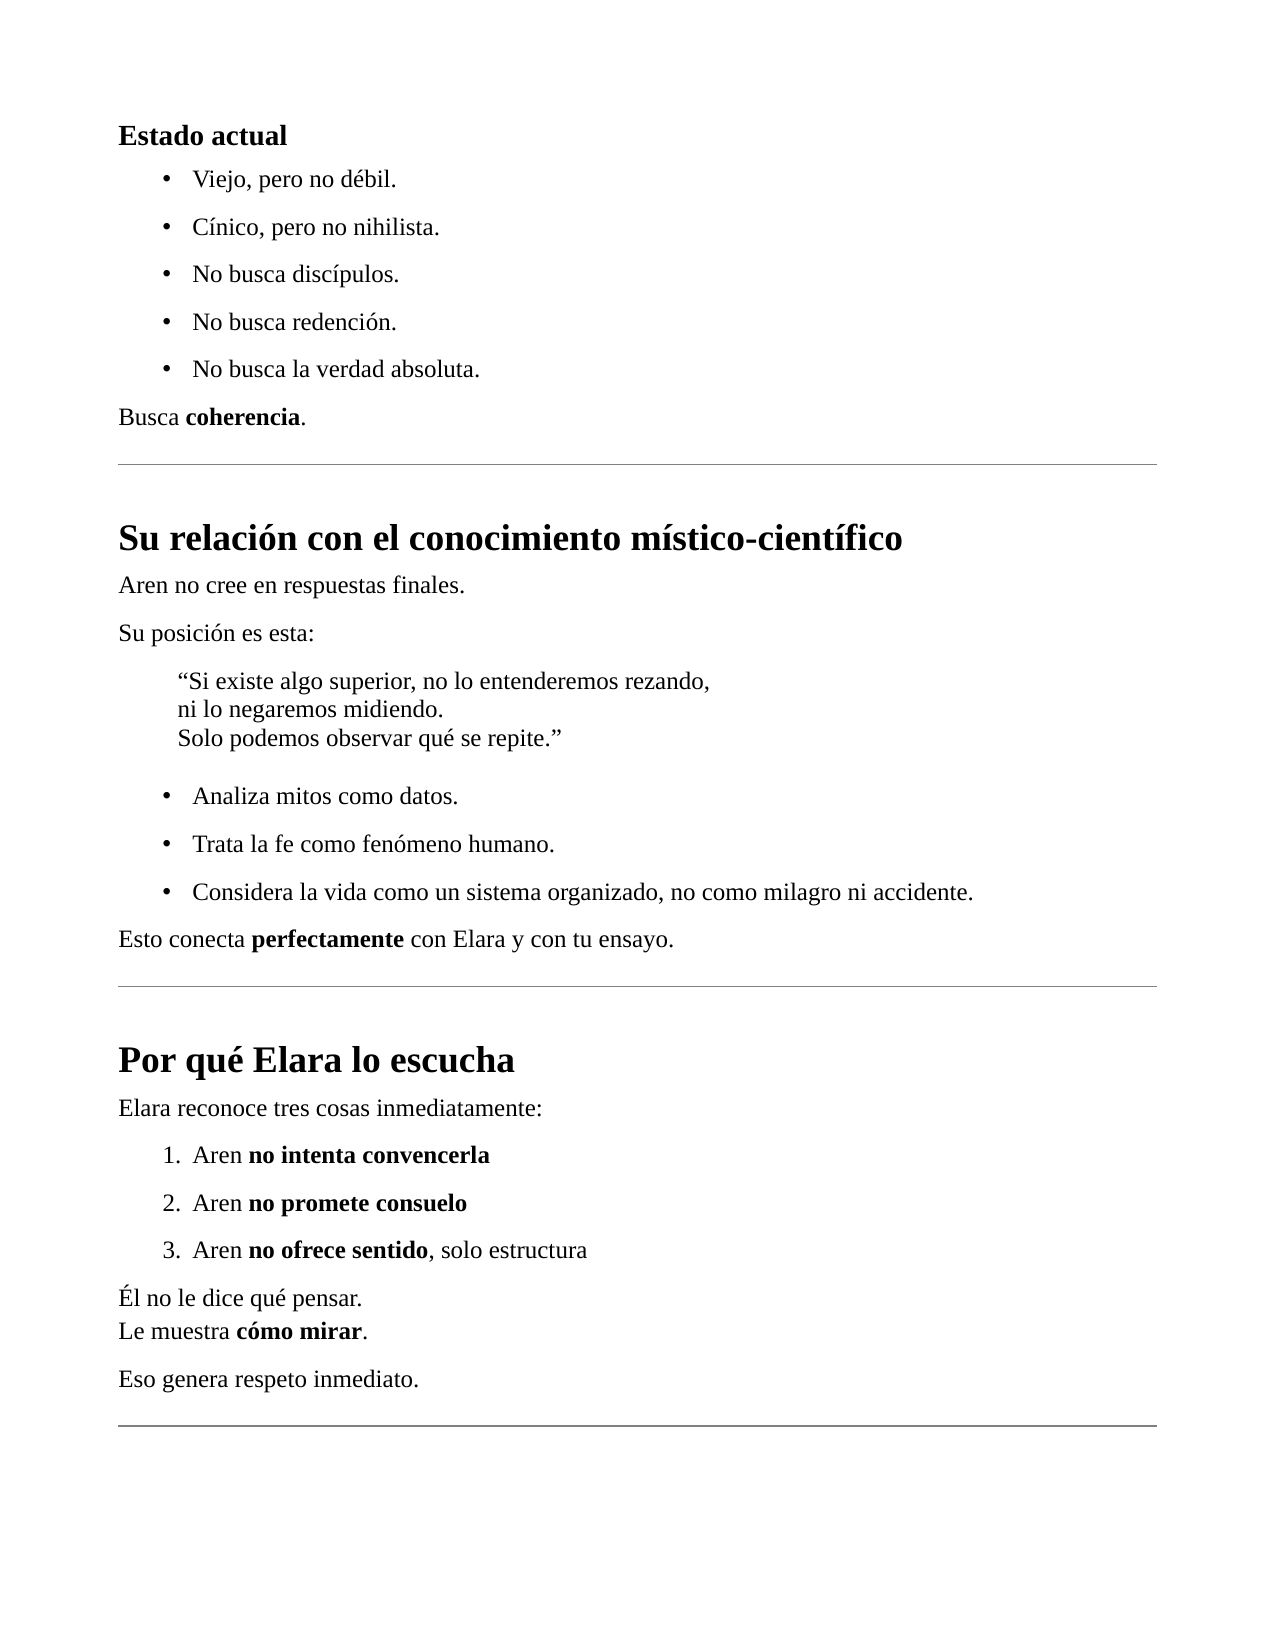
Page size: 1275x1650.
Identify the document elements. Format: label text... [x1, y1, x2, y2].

list Trata la fe como fenómeno humano. [162, 829, 1157, 858]
text Esto conecta perfectamente con Elara y con tu ensayo. [118, 924, 1157, 953]
subtitle Por qué Elara lo escucha [118, 1037, 1157, 1080]
list No busca discípulos. [162, 259, 1157, 288]
list Aren no ofrece sentido, solo estructura [162, 1235, 1157, 1264]
text Elara reconoce tres cosas inmediatamente: [118, 1093, 1157, 1121]
text Busca coherencia. [118, 402, 1157, 431]
text Eso genera respeto inmediato. [118, 1364, 1157, 1392]
text Aren no cree en respuestas finales. [118, 571, 1157, 599]
list No busca redención. [162, 307, 1157, 336]
subtitle Su relación con el conocimiento místico-científico [118, 515, 1157, 558]
list Aren no promete consuelo [162, 1188, 1157, 1217]
list Analiza mitos como datos. [162, 781, 1157, 810]
subtitle Estado actual [118, 118, 1157, 152]
list No busca la verdad absoluta. [162, 354, 1157, 383]
list Considera la vida como un sistema organizado, no como milagro ni accidente. [162, 877, 1157, 905]
text Su posición es esta: [118, 618, 1157, 647]
text “Si existe algo superior, no lo entenderemos rezando, ni lo negaremos midiendo. Solo podemos observar qué se repite.” [177, 666, 1098, 752]
list Viejo, pero no débil. [162, 164, 1157, 193]
list Cínico, pero no nihilista. [162, 212, 1157, 241]
list Aren no intenta convencerla [162, 1140, 1157, 1169]
text Él no le dice qué pensar. Le muestra cómo mirar. [118, 1283, 1157, 1345]
